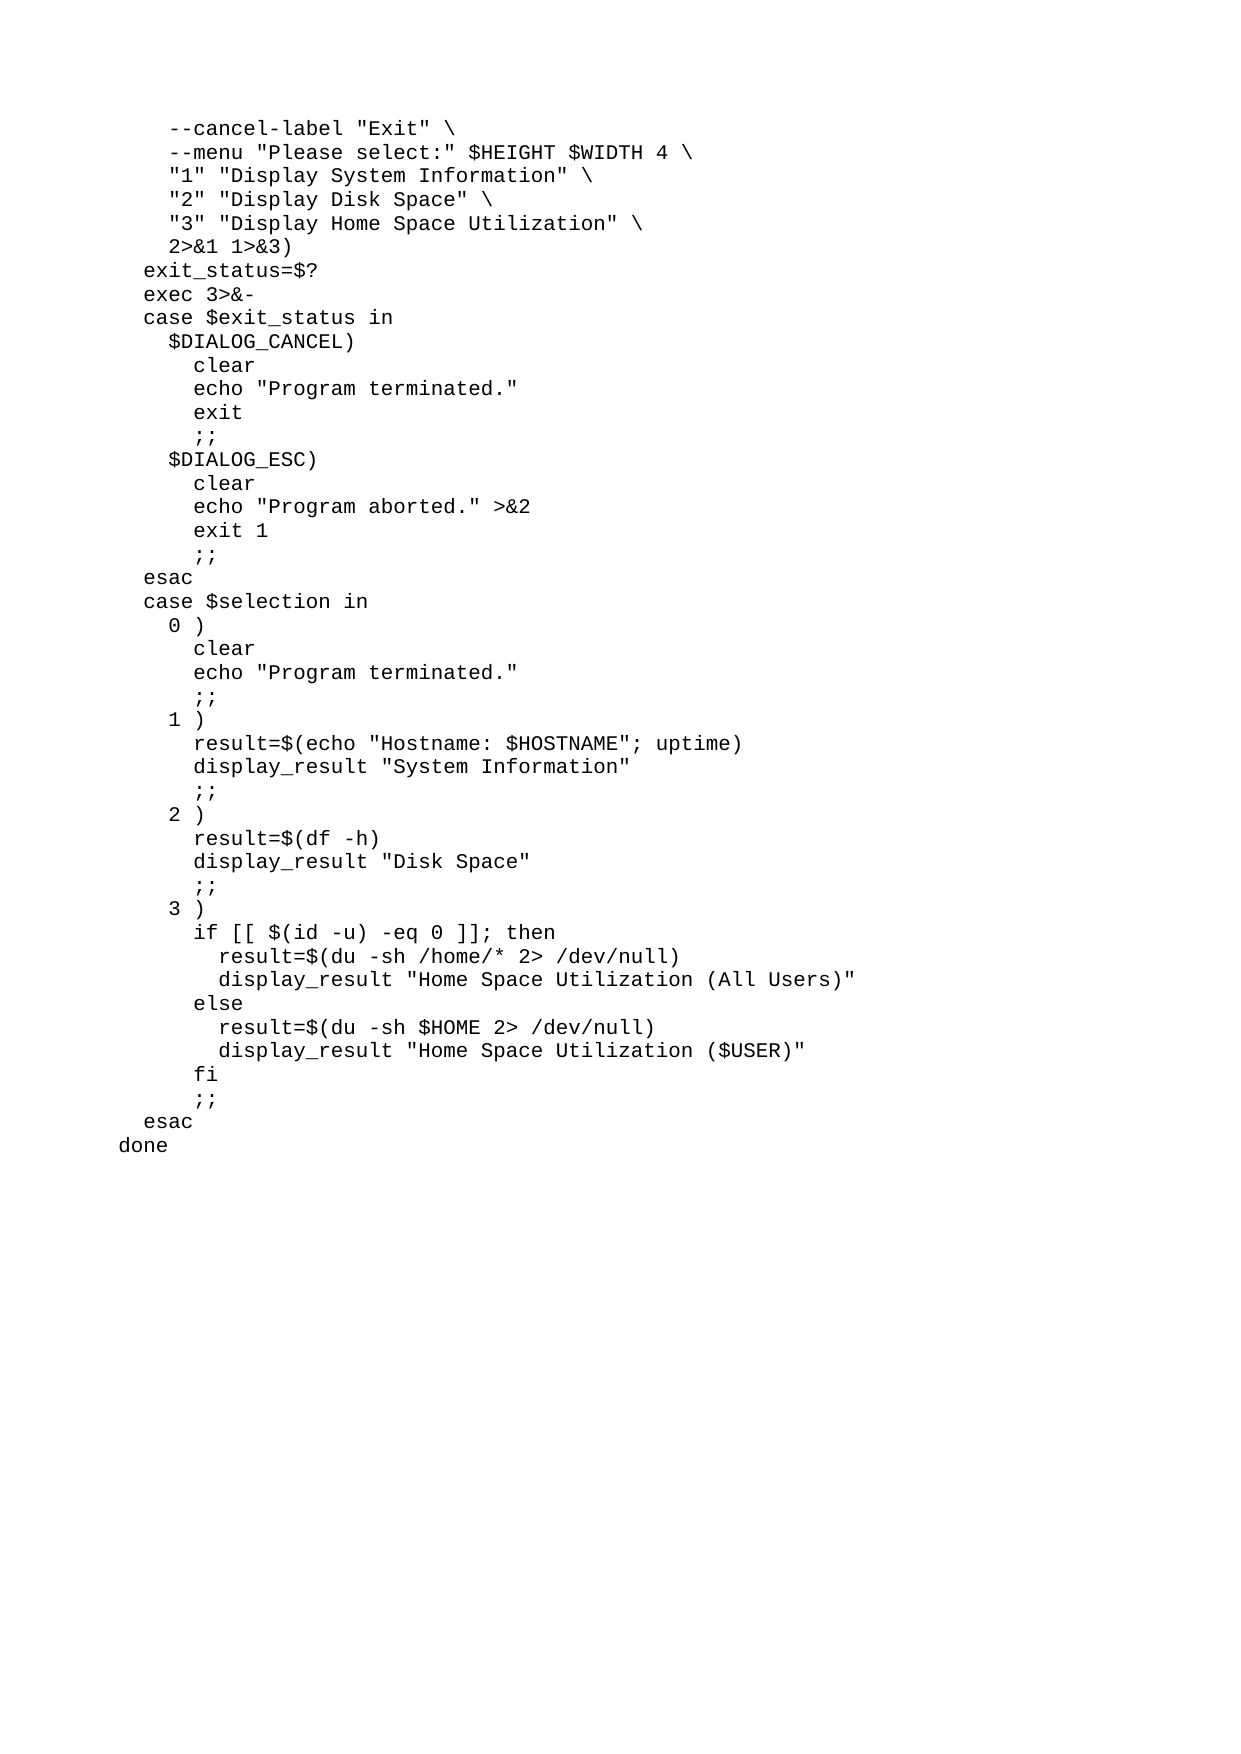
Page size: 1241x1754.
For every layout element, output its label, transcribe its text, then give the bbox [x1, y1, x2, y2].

text "1" "Display System Information" \ [118, 165, 1122, 189]
text clear [118, 473, 1122, 496]
text --cancel-label "Exit" \ [118, 118, 1122, 142]
text done [118, 1135, 1122, 1158]
text "3" "Display Home Space Utilization" \ [118, 213, 1122, 236]
text "2" "Display Disk Space" \ [118, 189, 1122, 213]
text display_result "Home Space Utilization (All Users)" [118, 969, 1122, 993]
text case $selection in [118, 591, 1122, 615]
text exit 1 [118, 520, 1122, 544]
text echo "Program terminated." [118, 662, 1122, 686]
text 2 ) [118, 804, 1122, 827]
text result=$(du -sh /home/* 2> /dev/null) [118, 946, 1122, 969]
text $DIALOG_CANCEL) [118, 331, 1122, 354]
text esac [118, 1111, 1122, 1135]
text echo "Program terminated." [118, 378, 1122, 402]
text esac [118, 567, 1122, 591]
text exit [118, 402, 1122, 426]
text ;; [118, 426, 1122, 449]
text display_result "Disk Space" [118, 851, 1122, 875]
text $DIALOG_ESC) [118, 449, 1122, 473]
text result=$(echo "Hostname: $HOSTNAME"; uptime) [118, 733, 1122, 757]
text clear [118, 638, 1122, 662]
text ;; [118, 686, 1122, 709]
text exec 3>&- [118, 284, 1122, 307]
text fi [118, 1064, 1122, 1088]
text ;; [118, 544, 1122, 567]
text result=$(du -sh $HOME 2> /dev/null) [118, 1017, 1122, 1040]
text 0 ) [118, 615, 1122, 638]
text clear [118, 354, 1122, 378]
text display_result "Home Space Utilization ($USER)" [118, 1040, 1122, 1064]
text 3 ) [118, 898, 1122, 922]
text --menu "Please select:" $HEIGHT $WIDTH 4 \ [118, 142, 1122, 165]
text exit_status=$? [118, 260, 1122, 284]
text ;; [118, 780, 1122, 804]
text result=$(df -h) [118, 827, 1122, 851]
text echo "Program aborted." >&2 [118, 496, 1122, 520]
text ;; [118, 1088, 1122, 1111]
text if [[ $(id -u) -eq 0 ]]; then [118, 922, 1122, 946]
text case $exit_status in [118, 307, 1122, 331]
text 1 ) [118, 709, 1122, 733]
text display_result "System Information" [118, 757, 1122, 780]
text 2>&1 1>&3) [118, 236, 1122, 260]
text ;; [118, 875, 1122, 898]
text else [118, 993, 1122, 1017]
